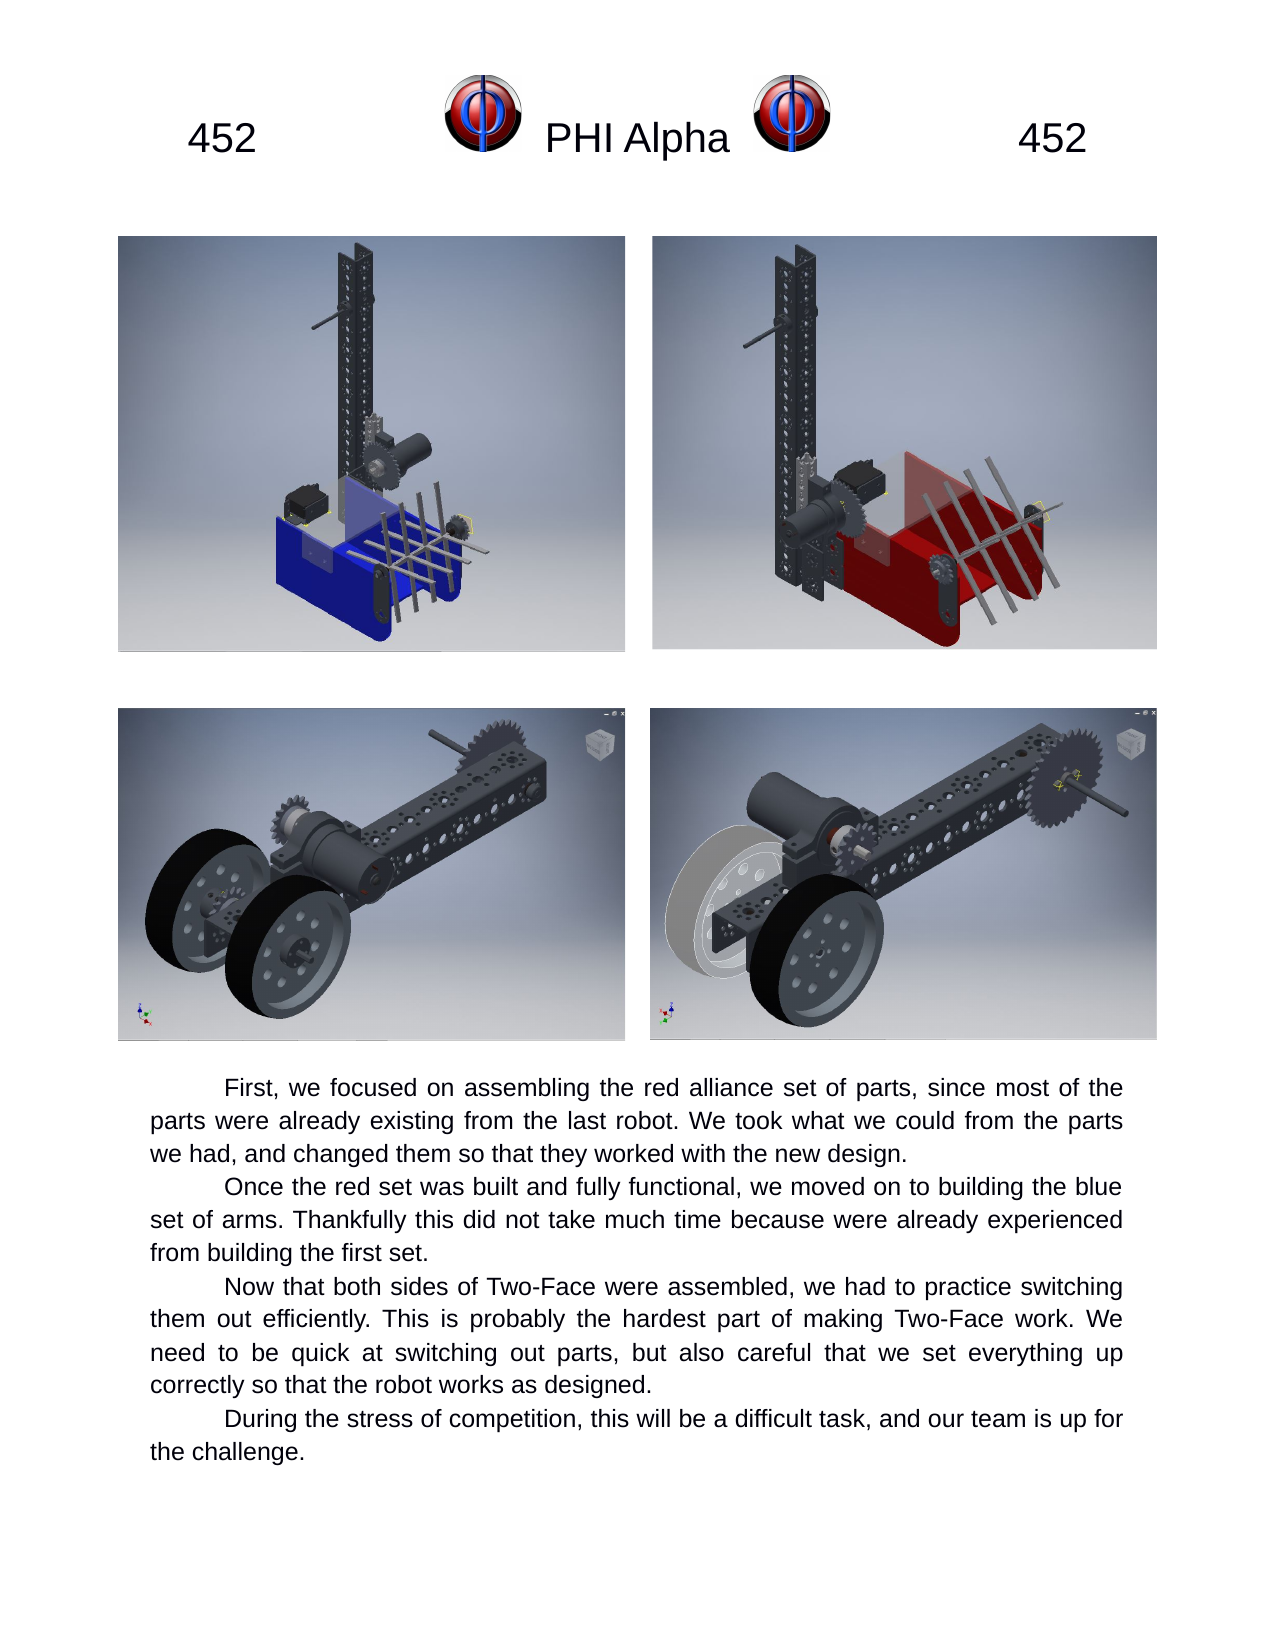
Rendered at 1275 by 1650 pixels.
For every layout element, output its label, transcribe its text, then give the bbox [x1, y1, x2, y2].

text During the stress of competition, this will be a difficult task, and our team is up for the challenge. [150, 1403, 1125, 1465]
picture [444, 75, 522, 152]
text Once the red set was built and fully functional, we moved on to building the blue set of arms. Thankfully this did not take much time because were already experienced from building the first set. [150, 1172, 1125, 1267]
text Now that both sides of Two-Face were assembled, we had to practice switching them out efficiently. This is probably the hardest part of making Two-Face work. We need to be quick at switching out parts, but also careful that we set everything up correctly so that the robot works as designed. [150, 1271, 1125, 1399]
picture [652, 236, 1157, 650]
picture [753, 75, 831, 152]
text First, we focused on assembling the red alliance set of parts, since most of the parts were already existing from the last robot. We took what we could from the parts we had, and changed them so that they worked with the new design. [150, 1073, 1125, 1168]
picture [118, 708, 625, 1041]
picture [118, 236, 625, 652]
picture [650, 708, 1157, 1040]
